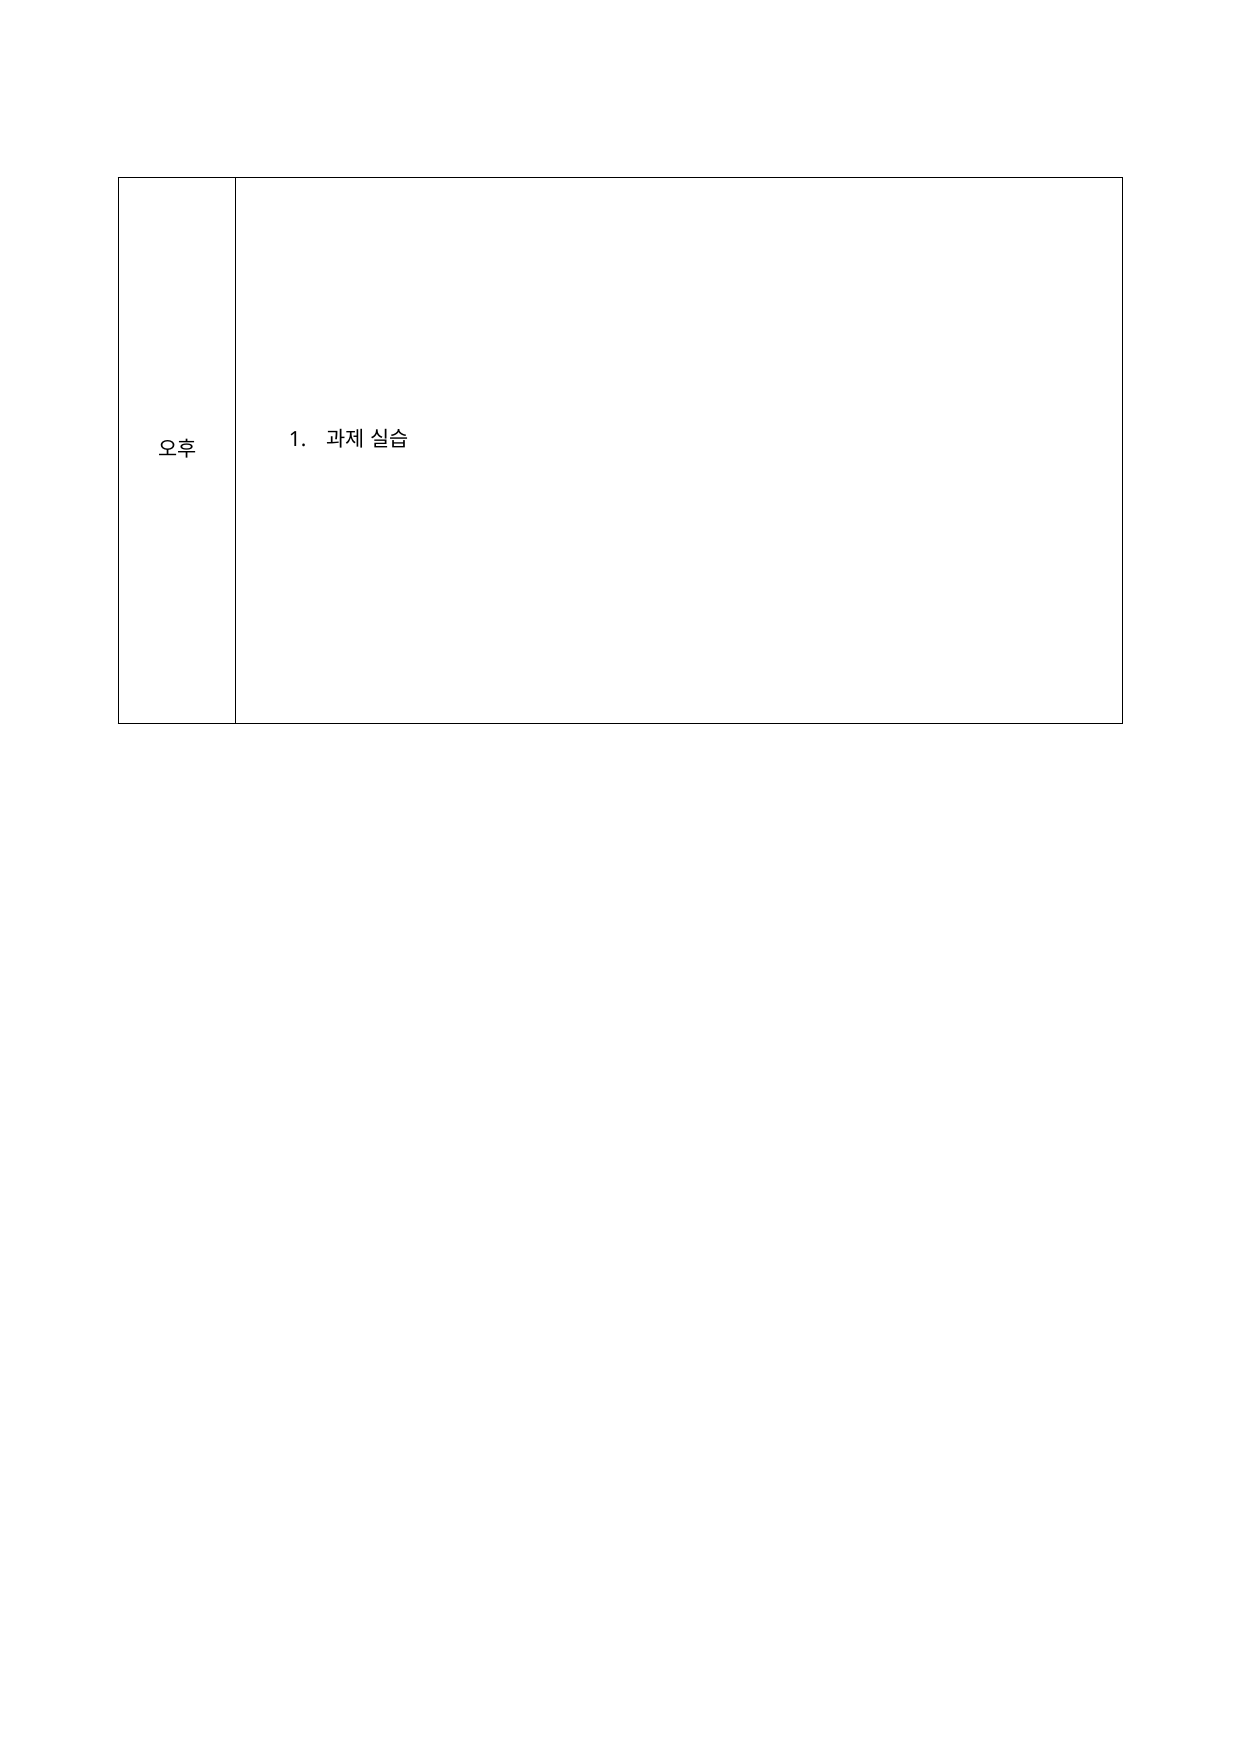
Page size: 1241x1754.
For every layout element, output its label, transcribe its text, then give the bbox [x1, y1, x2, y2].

table_cell 오후 [119, 178, 235, 722]
table_cell 과제 실습 [236, 178, 1122, 722]
